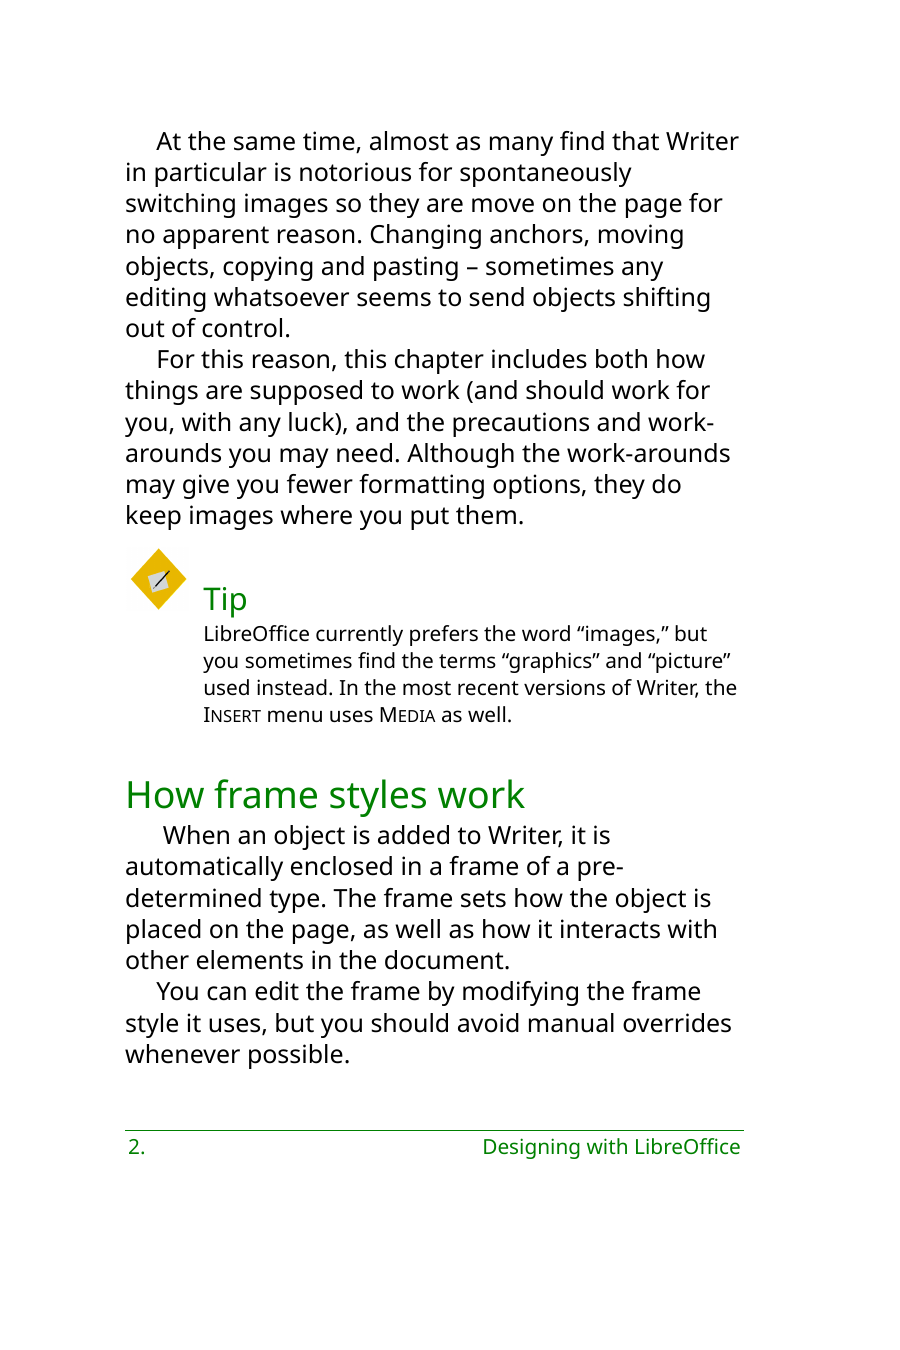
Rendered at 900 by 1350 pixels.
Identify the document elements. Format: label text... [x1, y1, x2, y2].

text You can edit the frame by modifying the frame style it uses, but you should avoid manual overrides whenever possible. [125, 976, 744, 1069]
text At the same time, almost as many find that Writer in particular is notorious for spontaneously switching images so they are move on the page for no apparent reason. Changing anchors, moving objects, copying and pasting – sometimes any editing whatsoever seems to send objects shifting out of control. [125, 125, 744, 344]
text For this reason, this chapter includes both how things are supposed to work (and should work for you, with any luck), and the precautions and work-arounds you may need. Although the work-arounds may give you fewer formatting options, they do keep images where you put them. [125, 344, 744, 531]
subtitle How frame styles work [125, 768, 744, 819]
picture [126, 547, 189, 611]
text When an object is added to Writer, it is automatically enclosed in a frame of a pre-determined type. The frame sets how the object is placed on the page, as well as how it interacts with other elements in the document. [125, 819, 744, 976]
text LibreOffice currently prefers the word “images,” but you sometimes find the terms “graphics” and “picture” used instead. In the most recent versions of Writer, the Insert menu uses Media as well. [203, 619, 744, 728]
list Tip [125, 547, 744, 619]
